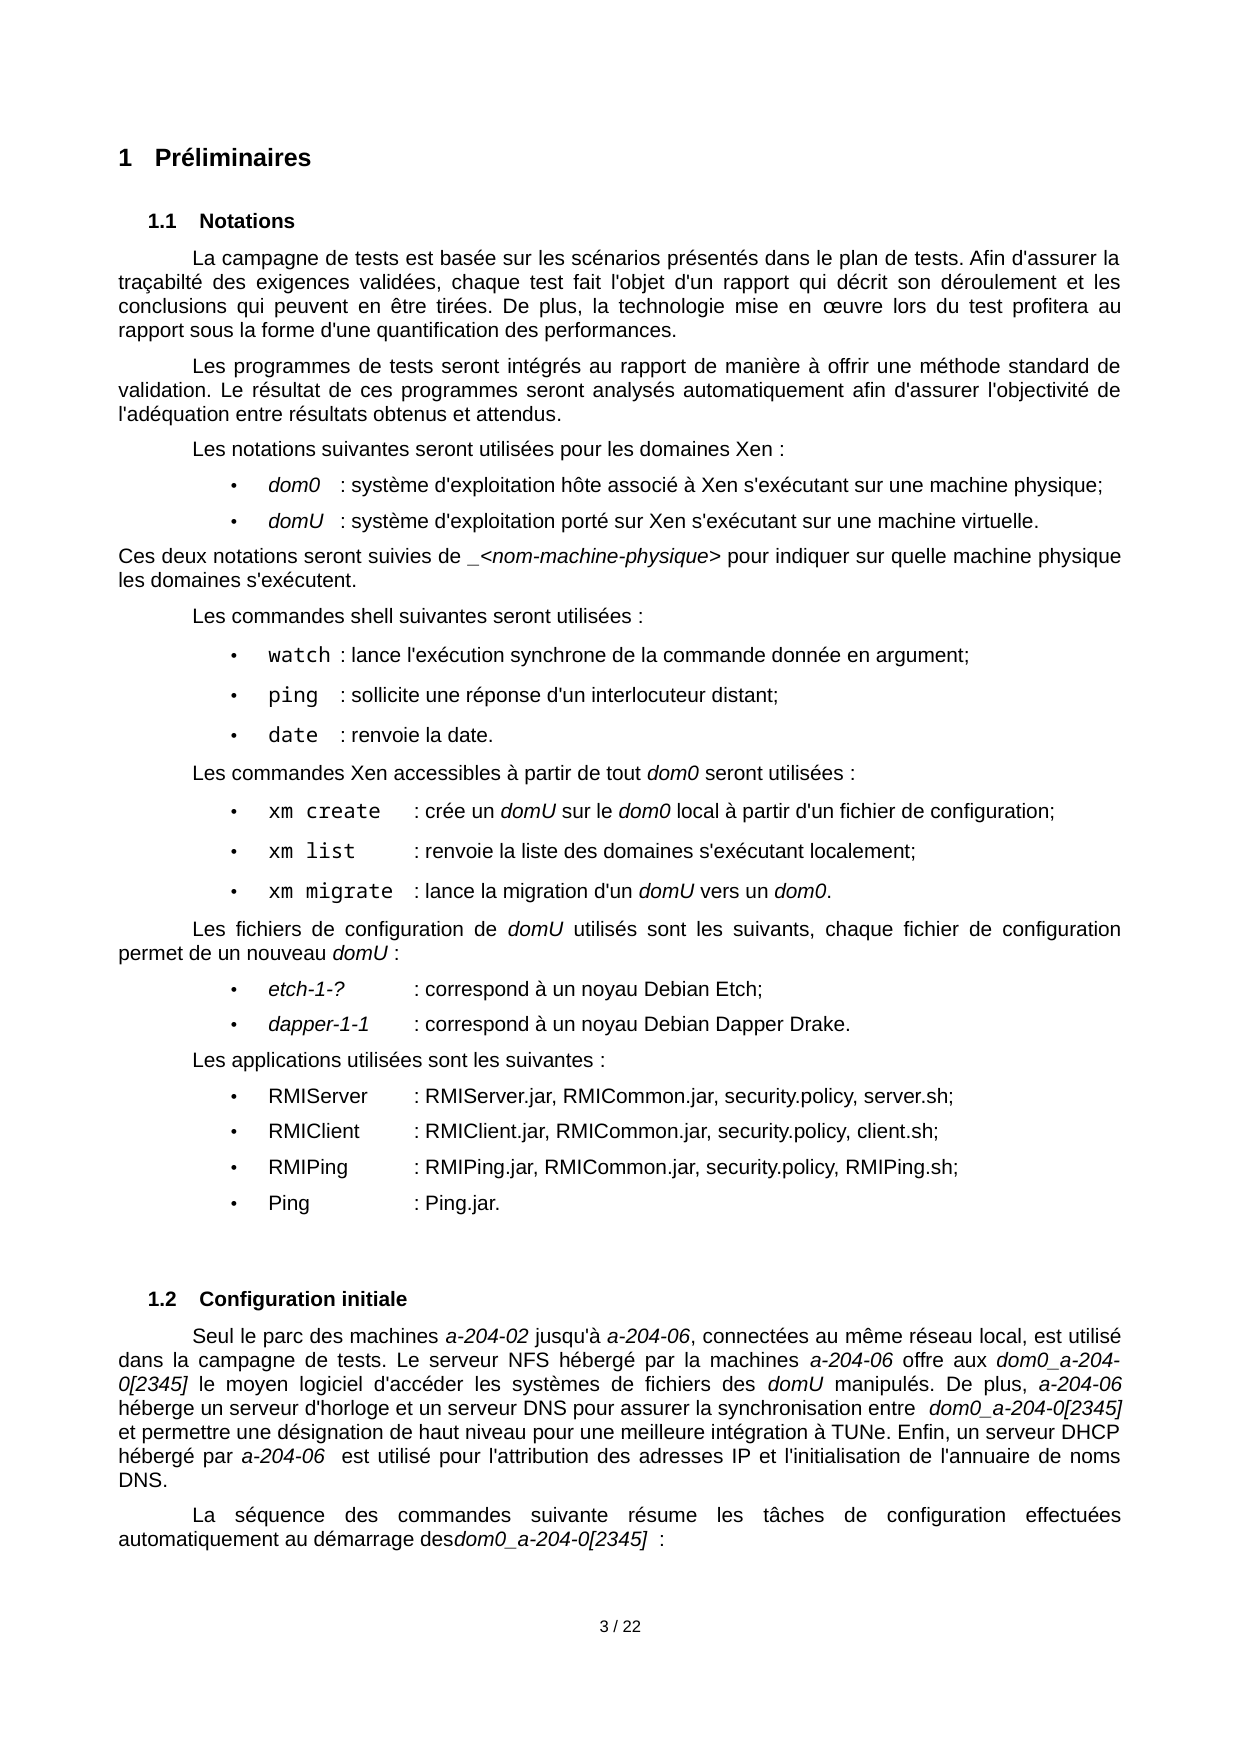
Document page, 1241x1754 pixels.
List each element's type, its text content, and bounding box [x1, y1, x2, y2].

text Les fichiers de configuration de domU utilisés sont les suivants, chaque fichier de configuration permet de un nouveau domU : [118, 917, 1122, 964]
text Les notations suivantes seront utilisées pour les domaines Xen : [118, 437, 1122, 461]
text Ces deux notations seront suivies de _<nom-machine-physique> pour indiquer sur quelle machine physique les domaines s'exécutent. [118, 544, 1122, 592]
list Ping : Ping.jar. [231, 1191, 1122, 1215]
list xm create : crée un domU sur le dom0 local à partir d'un fichier de configuration; [231, 796, 1122, 824]
list xm list : renvoie la liste des domaines s'exécutant localement; [231, 836, 1122, 865]
list dapper-1-1 : correspond à un noyau Debian Dapper Drake. [231, 1012, 1122, 1036]
text Seul le parc des machines a-204-02 jusqu'à a-204-06, connectées au même réseau local, est utilisé dans la campagne de tests. Le serveur NFS hébergé par la machines a-204-06 offre aux dom0_a-204-0[2345] le moyen logiciel d'accéder les systèmes de fichiers des domU manipulés. De plus, a-204-06 héberge un serveur d'horloge et un serveur DNS pour assurer la synchronisation entre dom0_a-204-0[2345] et permettre une désignation de haut niveau pour une meilleure intégration à TUNe. Enfin, un serveur DHCP hébergé par a-204-06 est utilisé pour l'attribution des adresses IP et l'initialisation de l'annuaire de noms DNS. [118, 1324, 1122, 1491]
list xm migrate : lance la migration d'un domU vers un dom0. [231, 876, 1122, 905]
list RMIServer : RMIServer.jar, RMICommon.jar, security.policy, server.sh; [231, 1083, 1122, 1107]
list RMIClient : RMIClient.jar, RMICommon.jar, security.policy, client.sh; [231, 1119, 1122, 1143]
subtitle Préliminaires [118, 143, 1122, 172]
text Les commandes shell suivantes seront utilisées : [118, 604, 1122, 628]
text La campagne de tests est basée sur les scénarios présentés dans le plan de tests. Afin d'assurer la traçabilté des exigences validées, chaque test fait l'objet d'un rapport qui décrit son déroulement et les conclusions qui peuvent en être tirées. De plus, la technologie mise en œuvre lors du test profitera au rapport sous la forme d'une quantification des performances. [118, 246, 1122, 342]
text Les commandes Xen accessibles à partir de tout dom0 seront utilisées : [118, 760, 1122, 784]
subtitle Configuration initiale [148, 1287, 1122, 1311]
text Les programmes de tests seront intégrés au rapport de manière à offrir une méthode standard de validation. Le résultat de ces programmes seront analysés automatiquement afin d'assurer l'objectivité de l'adéquation entre résultats obtenus et attendus. [118, 353, 1122, 425]
list etch-1-? : correspond à un noyau Debian Etch; [231, 976, 1122, 1000]
list dom0 : système d'exploitation hôte associé à Xen s'exécutant sur une machine physique; [231, 473, 1122, 497]
list date : renvoie la date. [231, 720, 1122, 748]
subtitle Notations [148, 209, 1122, 233]
text La séquence des commandes suivante résume les tâches de configuration effectuées automatiquement au démarrage desdom0_a-204-0[2345] : [118, 1503, 1122, 1551]
list watch : lance l'exécution synchrone de la commande donnée en argument; [231, 640, 1122, 668]
list ping : sollicite une réponse d'un interlocuteur distant; [231, 680, 1122, 708]
list domU : système d'exploitation porté sur Xen s'exécutant sur une machine virtuelle. [231, 508, 1122, 532]
list RMIPing : RMIPing.jar, RMICommon.jar, security.policy, RMIPing.sh; [231, 1155, 1122, 1179]
text Les applications utilisées sont les suivantes : [118, 1048, 1122, 1072]
